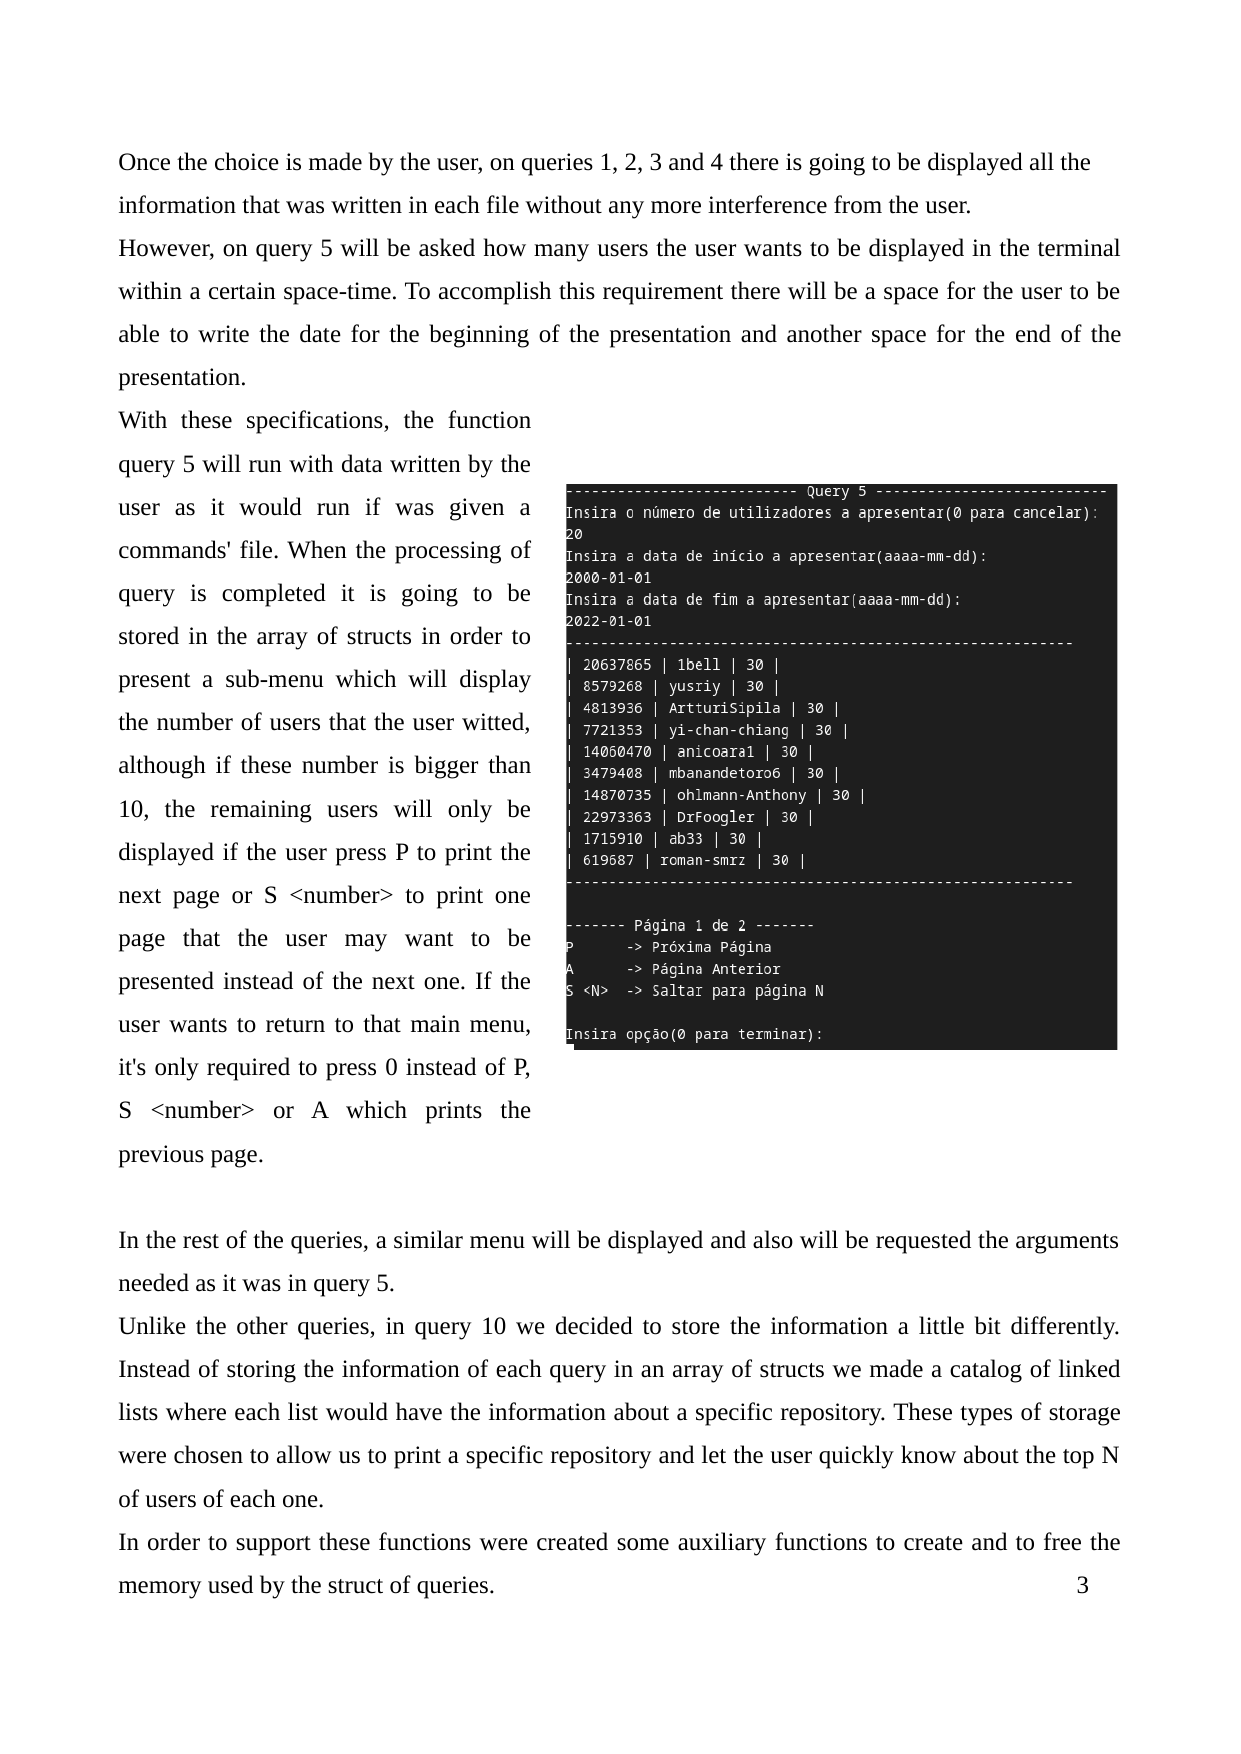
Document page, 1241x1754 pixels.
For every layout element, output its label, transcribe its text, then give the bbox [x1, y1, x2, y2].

text In the rest of the queries, a similar menu will be displayed and also will be requested the arguments needed as it was in query 5. [118, 1225, 1122, 1297]
text With these specifications, the function query 5 will run with data written by the user as it would run if was given a commands' file. When the processing of query is completed it is going to be stored in the array of structs in order to present a sub-menu which will display the number of users that the user witted, although if these number is bigger than 10, the remaining users will only be displayed if the user press P to print the next page or S <number> to print one page that the user may want to be presented instead of the next one. If the user wants to return to that main menu, it's only required to press 0 instead of P, S <number> or A which prints the previous page. [118, 406, 532, 1167]
text Once the choice is made by the user, on queries 1, 2, 3 and 4 there is going to be displayed all the information that was written in each file without any more interference from the user. [118, 147, 1122, 219]
text However, on query 5 will be asked how many users the user wants to be displayed in the terminal within a certain space-time. To accomplish this requirement there will be a space for the user to be able to write the date for the beginning of the presentation and another space for the end of the presentation. [118, 233, 1122, 391]
text Unlike the other queries, in query 10 we decided to store the information a little bit differently. Instead of storing the information of each query in an array of structs we made a catalog of linked lists where each list would have the information about a specific repository. These types of storage were chosen to allow us to print a specific repository and let the user quickly know about the top N of users of each one. [118, 1311, 1122, 1512]
text In order to support these functions were created some auxiliary functions to create and to free the memory used by the struct of queries. 3 [118, 1527, 1122, 1599]
picture [566, 484, 1118, 1050]
